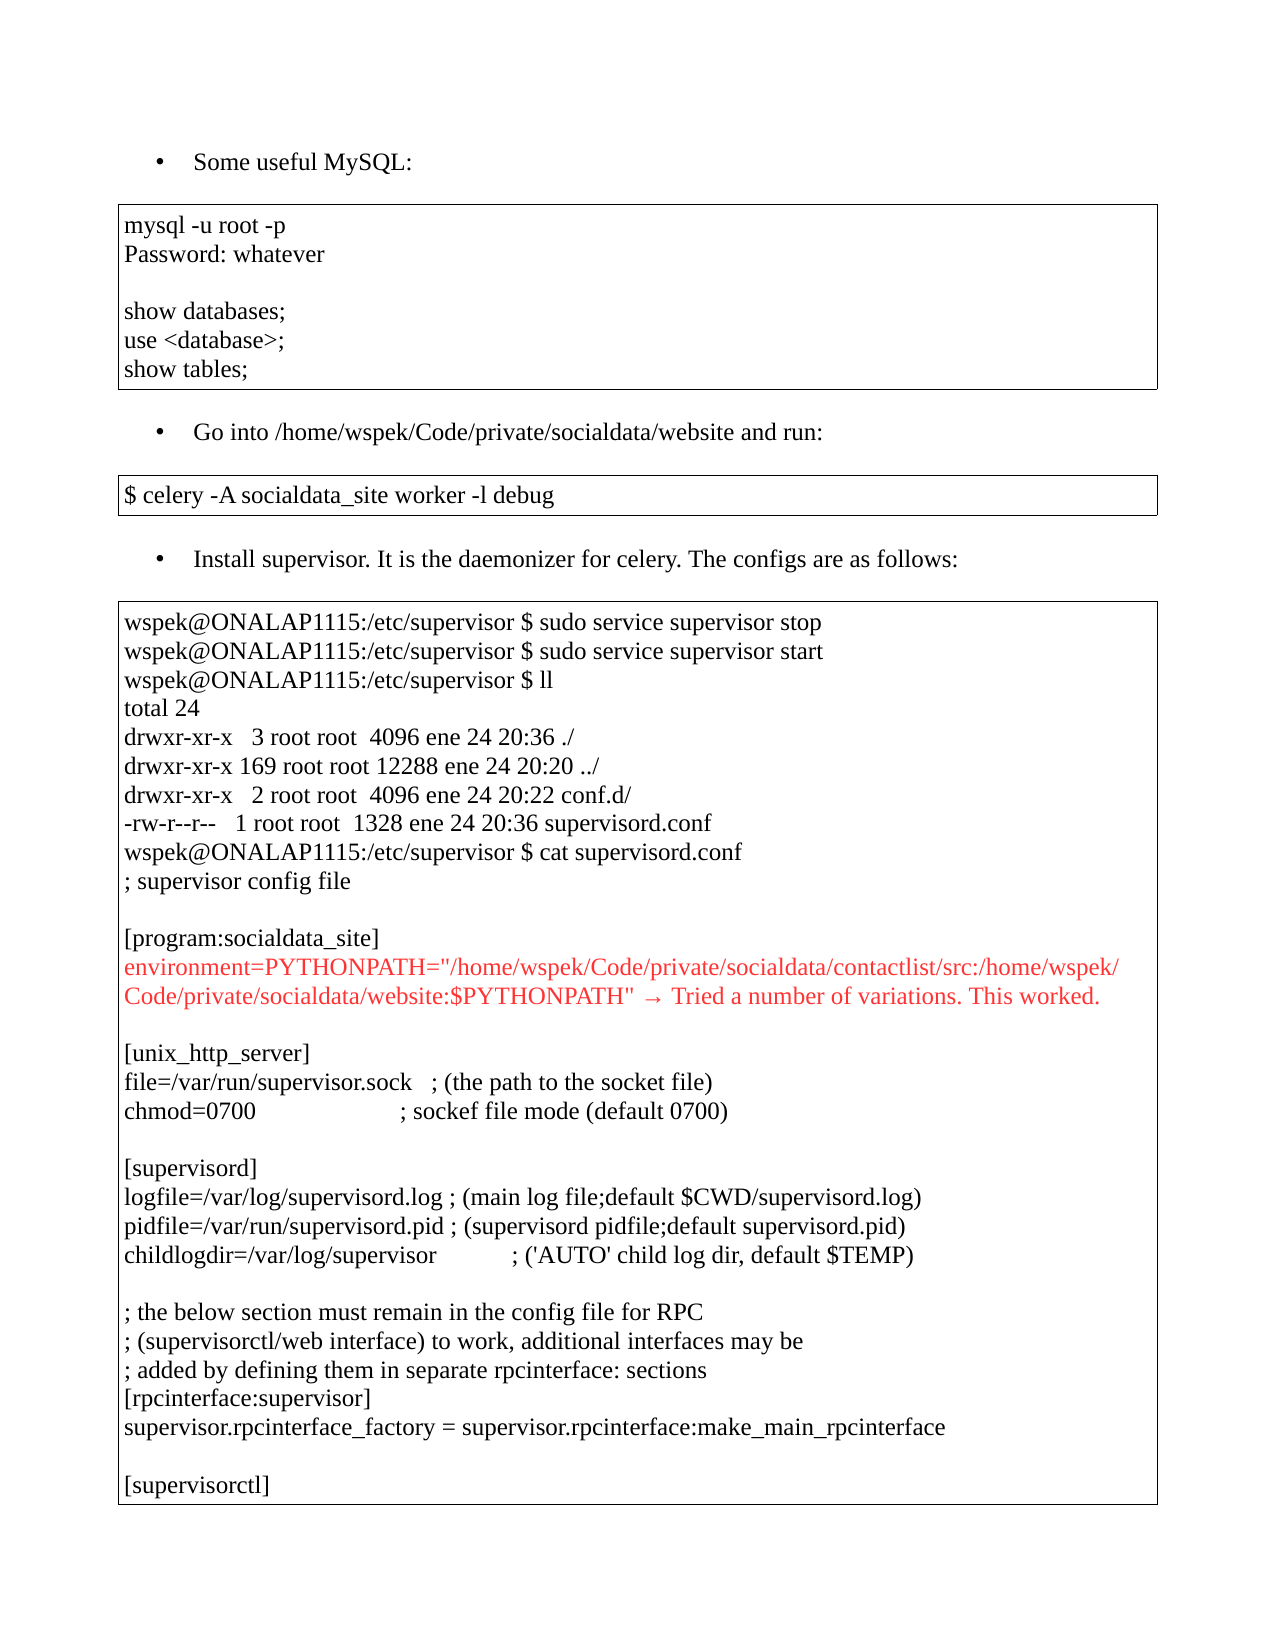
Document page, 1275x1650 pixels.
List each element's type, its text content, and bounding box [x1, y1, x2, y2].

list Install supervisor. It is the daemonizer for celery. The configs are as follows: [156, 544, 1157, 573]
table_header wspek@ONALAP1115:/etc/supervisor $ sudo service supervisor stop wspek@ONALAP1115:/etc/supervisor $ sudo service supervisor start wspek@ONALAP1115:/etc/supervisor $ ll total 24 drwxr-xr-x 3 root root 4096 ene 24 20:36 ./ drwxr-xr-x 169 root root 12288 ene 24 20:20 ../ drwxr-xr-x 2 root root 4096 ene 24 20:22 conf.d/ -rw-r--r-- 1 root root 1328 ene 24 20:36 supervisord.conf wspek@ONALAP1115:/etc/supervisor $ cat supervisord.conf ; supervisor config file [program:socialdata_site] environment=PYTHONPATH="/home/wspek/Code/private/socialdata/contactlist/src:/home/wspek/Code/private/socialdata/website:$PYTHONPATH" → Tried a number of variations. This worked. [unix_http_server] file=/var/run/supervisor.sock ; (the path to the socket file) chmod=0700 ; sockef file mode (default 0700) [supervisord] logfile=/var/log/supervisord.log ; (main log file;default $CWD/supervisord.log) pidfile=/var/run/supervisord.pid ; (supervisord pidfile;default supervisord.pid) childlogdir=/var/log/supervisor ; ('AUTO' child log dir, default $TEMP) ; the below section must remain in the config file for RPC ; (supervisorctl/web interface) to work, additional interfaces may be ; added by defining them in separate rpcinterface: sections [rpcinterface:supervisor] supervisor.rpcinterface_factory = supervisor.rpcinterface:make_main_rpcinterface [supervisorctl] [119, 602, 1157, 1504]
list Go into /home/wspek/Code/private/socialdata/website and run: [156, 417, 1157, 446]
table_header mysql -u root -p Password: whatever show databases; use <database>; show tables; [119, 205, 1157, 388]
table_header $ celery -A socialdata_site worker -l debug [119, 476, 1157, 515]
list Some useful MySQL: [156, 147, 1157, 176]
